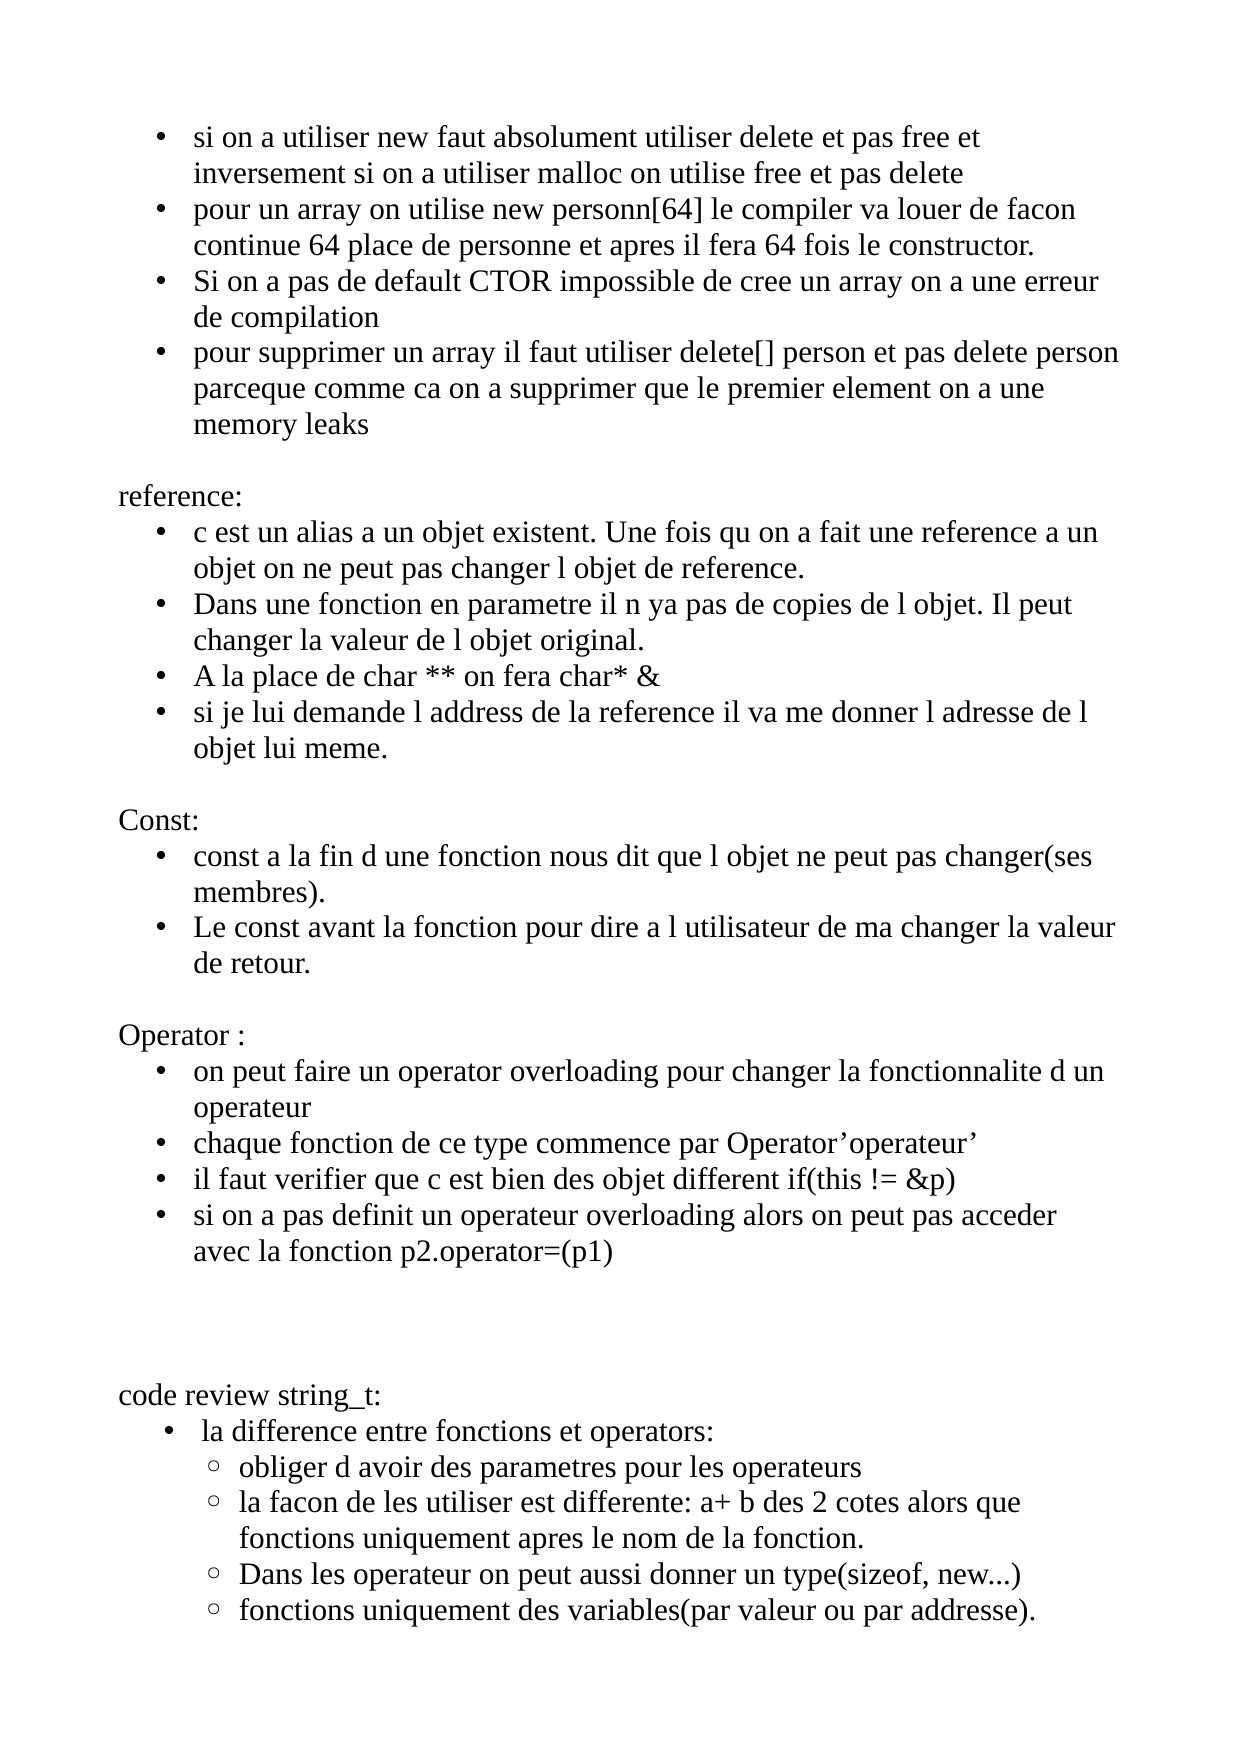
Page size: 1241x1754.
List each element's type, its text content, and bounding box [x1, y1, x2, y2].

text Const: [118, 801, 1122, 837]
list Dans une fonction en parametre il n ya pas de copies de l objet. Il peut changer la valeur de l objet original. [156, 585, 1122, 657]
list si on a utiliser new faut absolument utiliser delete et pas free et inversement si on a utiliser malloc on utilise free et pas delete [156, 118, 1122, 190]
list Le const avant la fonction pour dire a l utilisateur de ma changer la valeur de retour. [156, 909, 1122, 981]
list la facon de les utiliser est differente: a+ b des 2 cotes alors que fonctions uniquement apres le nom de la fonction. [201, 1484, 1122, 1556]
text Operator : [118, 1017, 1122, 1052]
list on peut faire un operator overloading pour changer la fonctionnalite d un operateur [156, 1052, 1122, 1124]
list si on a pas definit un operateur overloading alors on peut pas acceder avec la fonction p2.operator=(p1) [156, 1196, 1122, 1268]
list fonctions uniquement des variables(par valeur ou par addresse). [201, 1592, 1122, 1627]
list pour supprimer un array il faut utiliser delete[] person et pas delete person parceque comme ca on a supprimer que le premier element on a une memory leaks [156, 334, 1122, 442]
list il faut verifier que c est bien des objet different if(this != &p) [156, 1160, 1122, 1196]
list Dans les operateur on peut aussi donner un type(sizeof, new...) [201, 1556, 1122, 1592]
list pour un array on utilise new personn[64] le compiler va louer de facon continue 64 place de personne et apres il fera 64 fois le constructor. [156, 190, 1122, 262]
list la difference entre fonctions et operators: [163, 1412, 1122, 1448]
list c est un alias a un objet existent. Une fois qu on a fait une reference a un objet on ne peut pas changer l objet de reference. [156, 513, 1122, 585]
text reference: [118, 477, 1122, 513]
text code review string_t: [118, 1376, 1122, 1412]
list si je lui demande l address de la reference il va me donner l adresse de l objet lui meme. [156, 693, 1122, 765]
list obliger d avoir des parametres pour les operateurs [201, 1448, 1122, 1484]
list const a la fin d une fonction nous dit que l objet ne peut pas changer(ses membres). [156, 837, 1122, 909]
list chaque fonction de ce type commence par Operator’operateur’ [156, 1124, 1122, 1160]
list Si on a pas de default CTOR impossible de cree un array on a une erreur de compilation [156, 262, 1122, 334]
list A la place de char ** on fera char* & [156, 657, 1122, 693]
